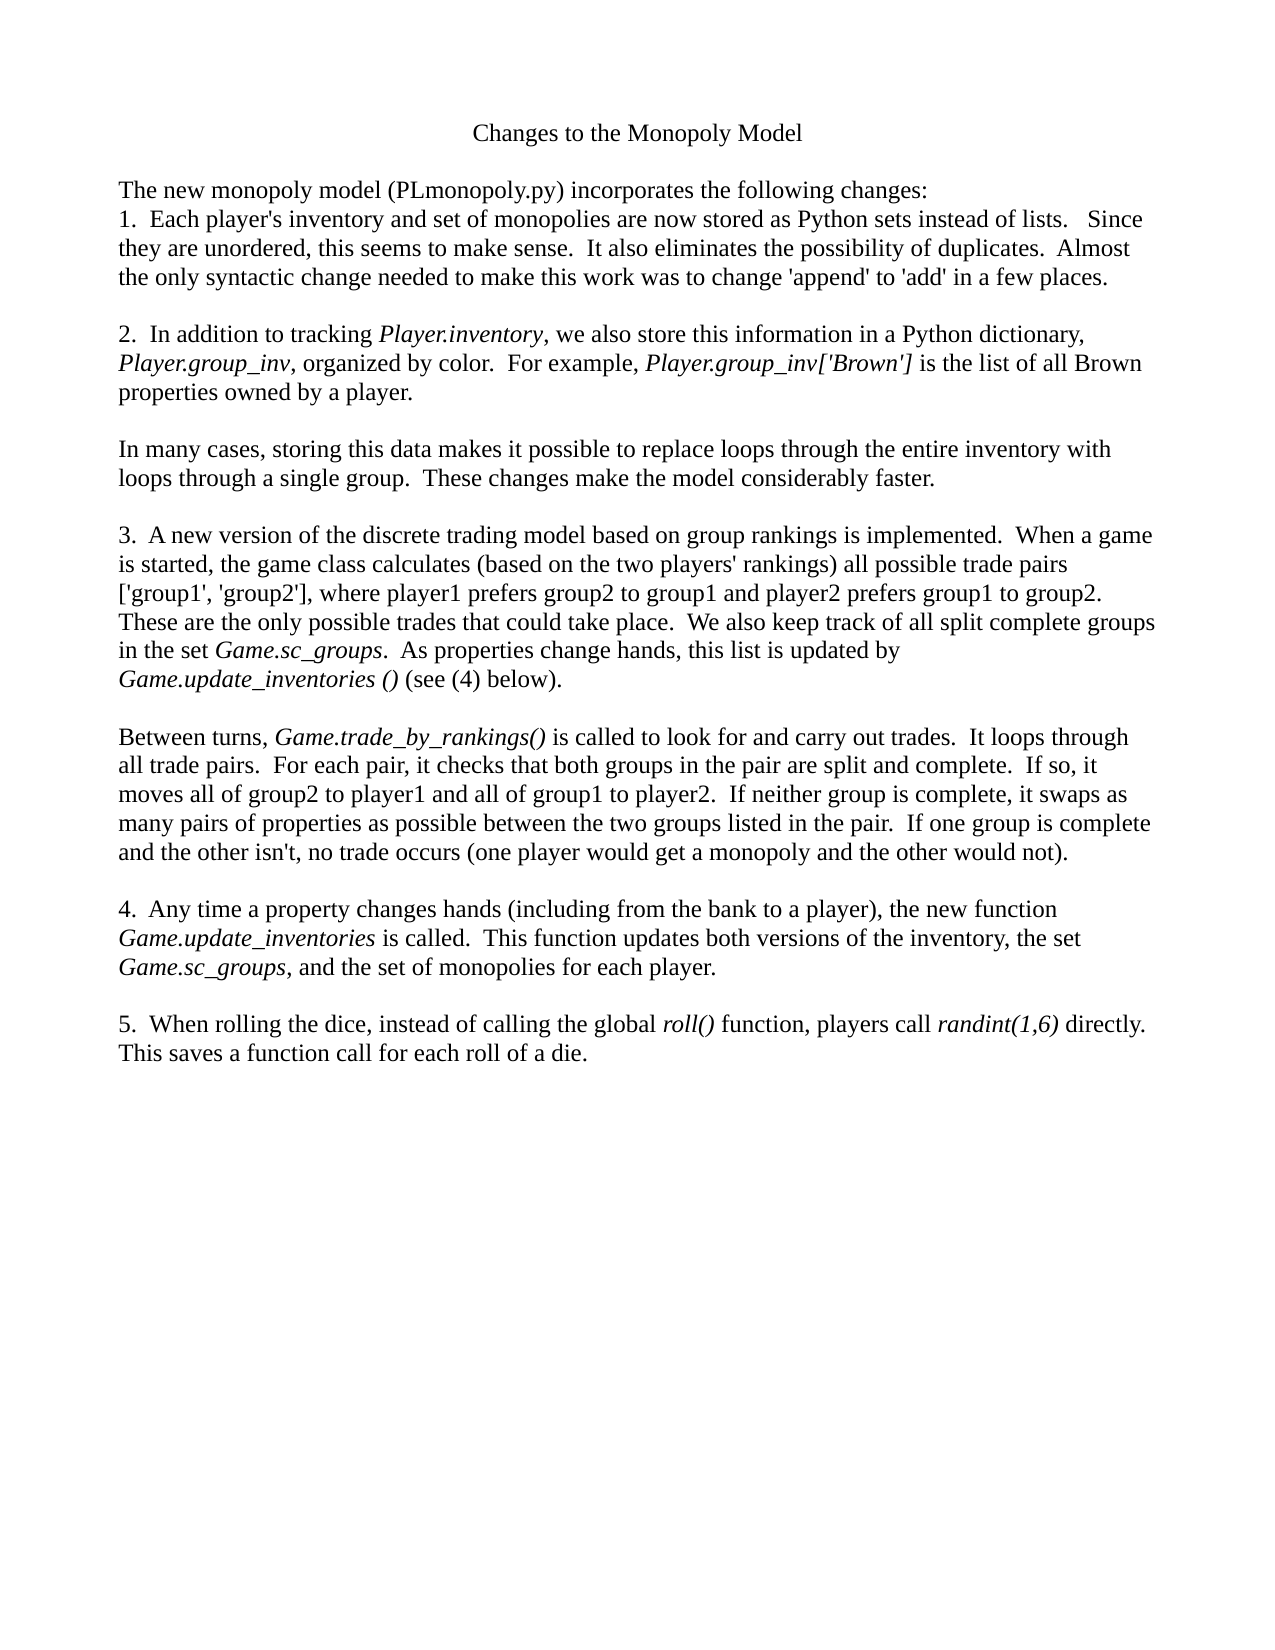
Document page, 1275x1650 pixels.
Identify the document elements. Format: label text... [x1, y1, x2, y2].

text 2. In addition to tracking Player.inventory, we also store this information in a Python dictionary, Player.group_inv, organized by color. For example, Player.group_inv['Brown'] is the list of all Brown properties owned by a player. [118, 319, 1157, 406]
text 3. A new version of the discrete trading model based on group rankings is implemented. When a game is started, the game class calculates (based on the two players' rankings) all possible trade pairs ['group1', 'group2'], where player1 prefers group2 to group1 and player2 prefers group1 to group2. These are the only possible trades that could take place. We also keep track of all split complete groups in the set Game.sc_groups. As properties change hands, this list is updated by Game.update_inventories () (see (4) below). [118, 521, 1157, 693]
text In many cases, storing this data makes it possible to replace loops through the entire inventory with loops through a single group. These changes make the model considerably faster. [118, 434, 1157, 492]
text 4. Any time a property changes hands (including from the bank to a player), the new function Game.update_inventories is called. This function updates both versions of the inventory, the set Game.sc_groups, and the set of monopolies for each player. [118, 894, 1157, 981]
text Between turns, Game.trade_by_rankings() is called to look for and carry out trades. It loops through all trade pairs. For each pair, it checks that both groups in the pair are split and complete. If so, it moves all of group2 to player1 and all of group1 to player2. If neither group is complete, it swaps as many pairs of properties as possible between the two groups listed in the pair. If one group is complete and the other isn't, no trade occurs (one player would get a monopoly and the other would not). [118, 722, 1157, 866]
text Changes to the Monopoly Model [118, 118, 1157, 147]
text 5. When rolling the dice, instead of calling the global roll() function, players call randint(1,6) directly. This saves a function call for each roll of a die. [118, 1009, 1157, 1067]
text 1. Each player's inventory and set of monopolies are now stored as Python sets instead of lists. Since they are unordered, this seems to make sense. It also eliminates the possibility of duplicates. Almost the only syntactic change needed to make this work was to change 'append' to 'add' in a few places. [118, 204, 1157, 291]
text The new monopoly model (PLmonopoly.py) incorporates the following changes: [118, 176, 1157, 204]
